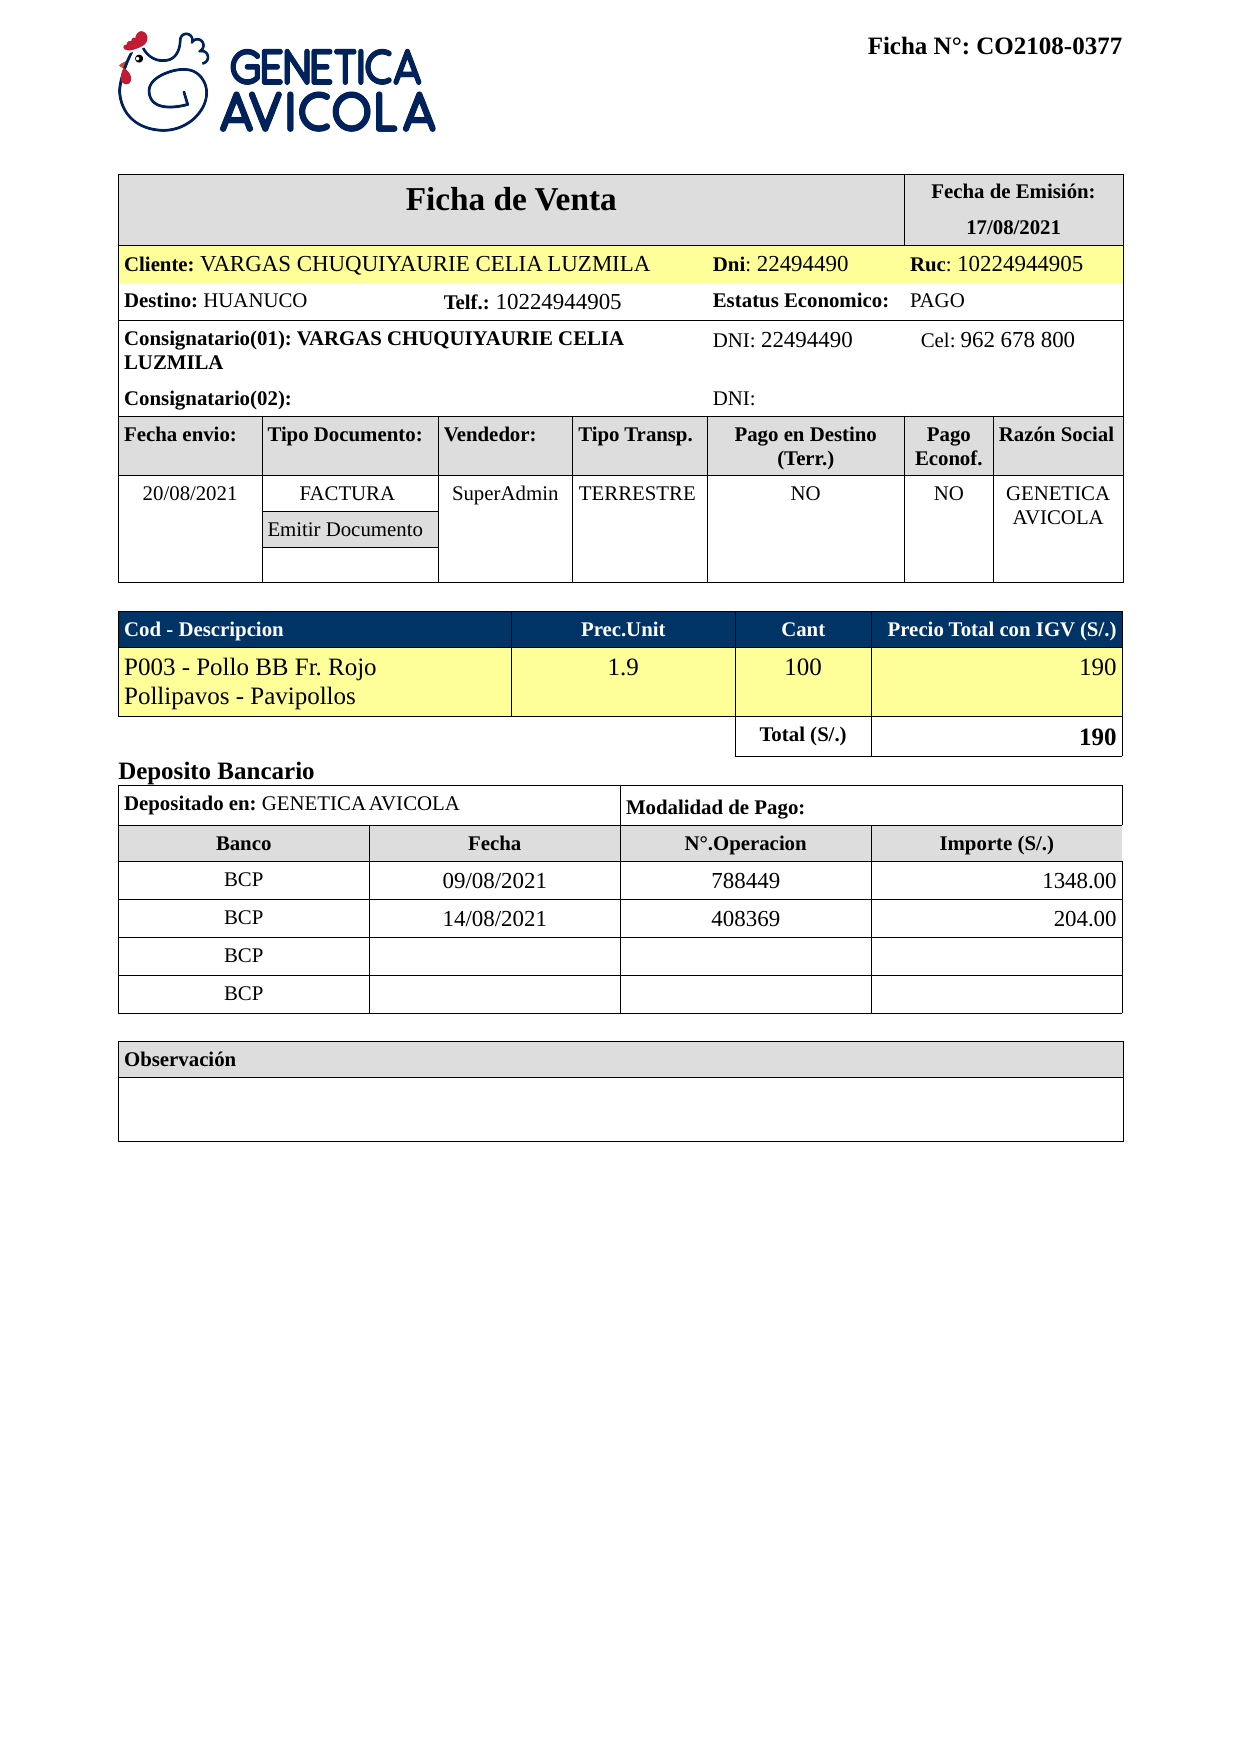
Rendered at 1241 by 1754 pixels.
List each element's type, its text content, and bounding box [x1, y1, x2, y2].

table_cell NO [708, 476, 904, 582]
table_cell Importe (S/.) [872, 826, 1122, 861]
table_cell BCP [119, 900, 369, 937]
table_header Cant [736, 612, 871, 647]
table_cell [621, 938, 871, 974]
table_cell Pago Econof. [905, 417, 993, 475]
table_cell [511, 717, 735, 756]
table_header Ficha de Venta [119, 175, 904, 245]
table_cell GENETICA AVICOLA [994, 476, 1123, 582]
table_cell BCP [119, 976, 369, 1012]
table_header Prec.Unit [512, 612, 735, 647]
table_cell N°.Operacion [621, 826, 871, 861]
table_header Precio Total con IGV (S/.) [872, 612, 1122, 647]
table_cell Telf.: 10224944905 [438, 283, 707, 320]
table_cell SuperAdmin [439, 476, 572, 582]
table_cell Consignatario(02): [119, 380, 707, 416]
table_cell BCP [119, 862, 369, 899]
table_cell Vendedor: [439, 417, 572, 475]
table_cell Fecha envio: [119, 417, 262, 475]
table_cell [370, 976, 620, 1012]
table_cell Fecha [370, 826, 620, 861]
table_cell Tipo Transp. [573, 417, 707, 475]
table_cell [621, 976, 871, 1012]
table_cell 1.9 [512, 648, 735, 716]
table_cell 09/08/2021 [370, 862, 620, 899]
table_cell Consignatario(01): VARGAS CHUQUIYAURIE CELIA LUZMILA [119, 321, 707, 380]
table_cell Estatus Economico: [707, 283, 904, 320]
table_cell 190 [872, 648, 1122, 716]
text Deposito Bancario [118, 756, 1122, 785]
table_cell 14/08/2021 [370, 900, 620, 937]
table_cell P003 - Pollo BB Fr. Rojo Pollipavos - Pavipollos [119, 648, 511, 716]
table_cell TERRESTRE [573, 476, 707, 582]
table_cell [119, 1078, 1123, 1141]
table_header Modalidad de Pago: [621, 786, 1122, 825]
table_cell [370, 938, 620, 974]
table_cell [118, 717, 511, 756]
table_cell Cel: 962 678 800 [915, 321, 1123, 380]
table_cell [263, 548, 438, 582]
table_cell [872, 938, 1122, 974]
picture [118, 31, 436, 132]
table_cell DNI: 22494490 [707, 321, 915, 380]
table_cell 408369 [621, 900, 871, 937]
table_cell [872, 976, 1122, 1012]
table_cell Emitir Documento [263, 512, 438, 547]
table_cell FACTURA [263, 476, 438, 511]
table_header Cod - Descripcion [119, 612, 511, 647]
table_cell BCP [119, 938, 369, 974]
table_cell 190 [872, 717, 1122, 756]
table_cell 204.00 [872, 900, 1122, 937]
table_header Fecha de Emisión: [905, 175, 1123, 209]
table_cell Ruc: 10224944905 [904, 246, 1123, 283]
table_cell PAGO [904, 283, 1123, 320]
table_cell 20/08/2021 [119, 476, 262, 582]
table_cell 788449 [621, 862, 871, 899]
table_cell Tipo Documento: [263, 417, 438, 475]
table_header Depositado en: GENETICA AVICOLA [119, 786, 620, 825]
table_cell Dni: 22494490 [707, 246, 904, 283]
table_cell Banco [119, 826, 369, 861]
table_cell Razón Social [994, 417, 1123, 475]
table_cell Cliente: VARGAS CHUQUIYAURIE CELIA LUZMILA [119, 246, 707, 283]
table_cell 1348.00 [872, 862, 1122, 899]
table_cell DNI: [707, 380, 1123, 416]
table_cell NO [905, 476, 993, 582]
table_header Observación [119, 1042, 1123, 1077]
table_cell 100 [736, 648, 871, 716]
table_cell Total (S/.) [736, 717, 871, 756]
table_cell Pago en Destino (Terr.) [708, 417, 904, 475]
table_cell Destino: HUANUCO [119, 283, 438, 320]
table_cell 17/08/2021 [905, 209, 1123, 245]
